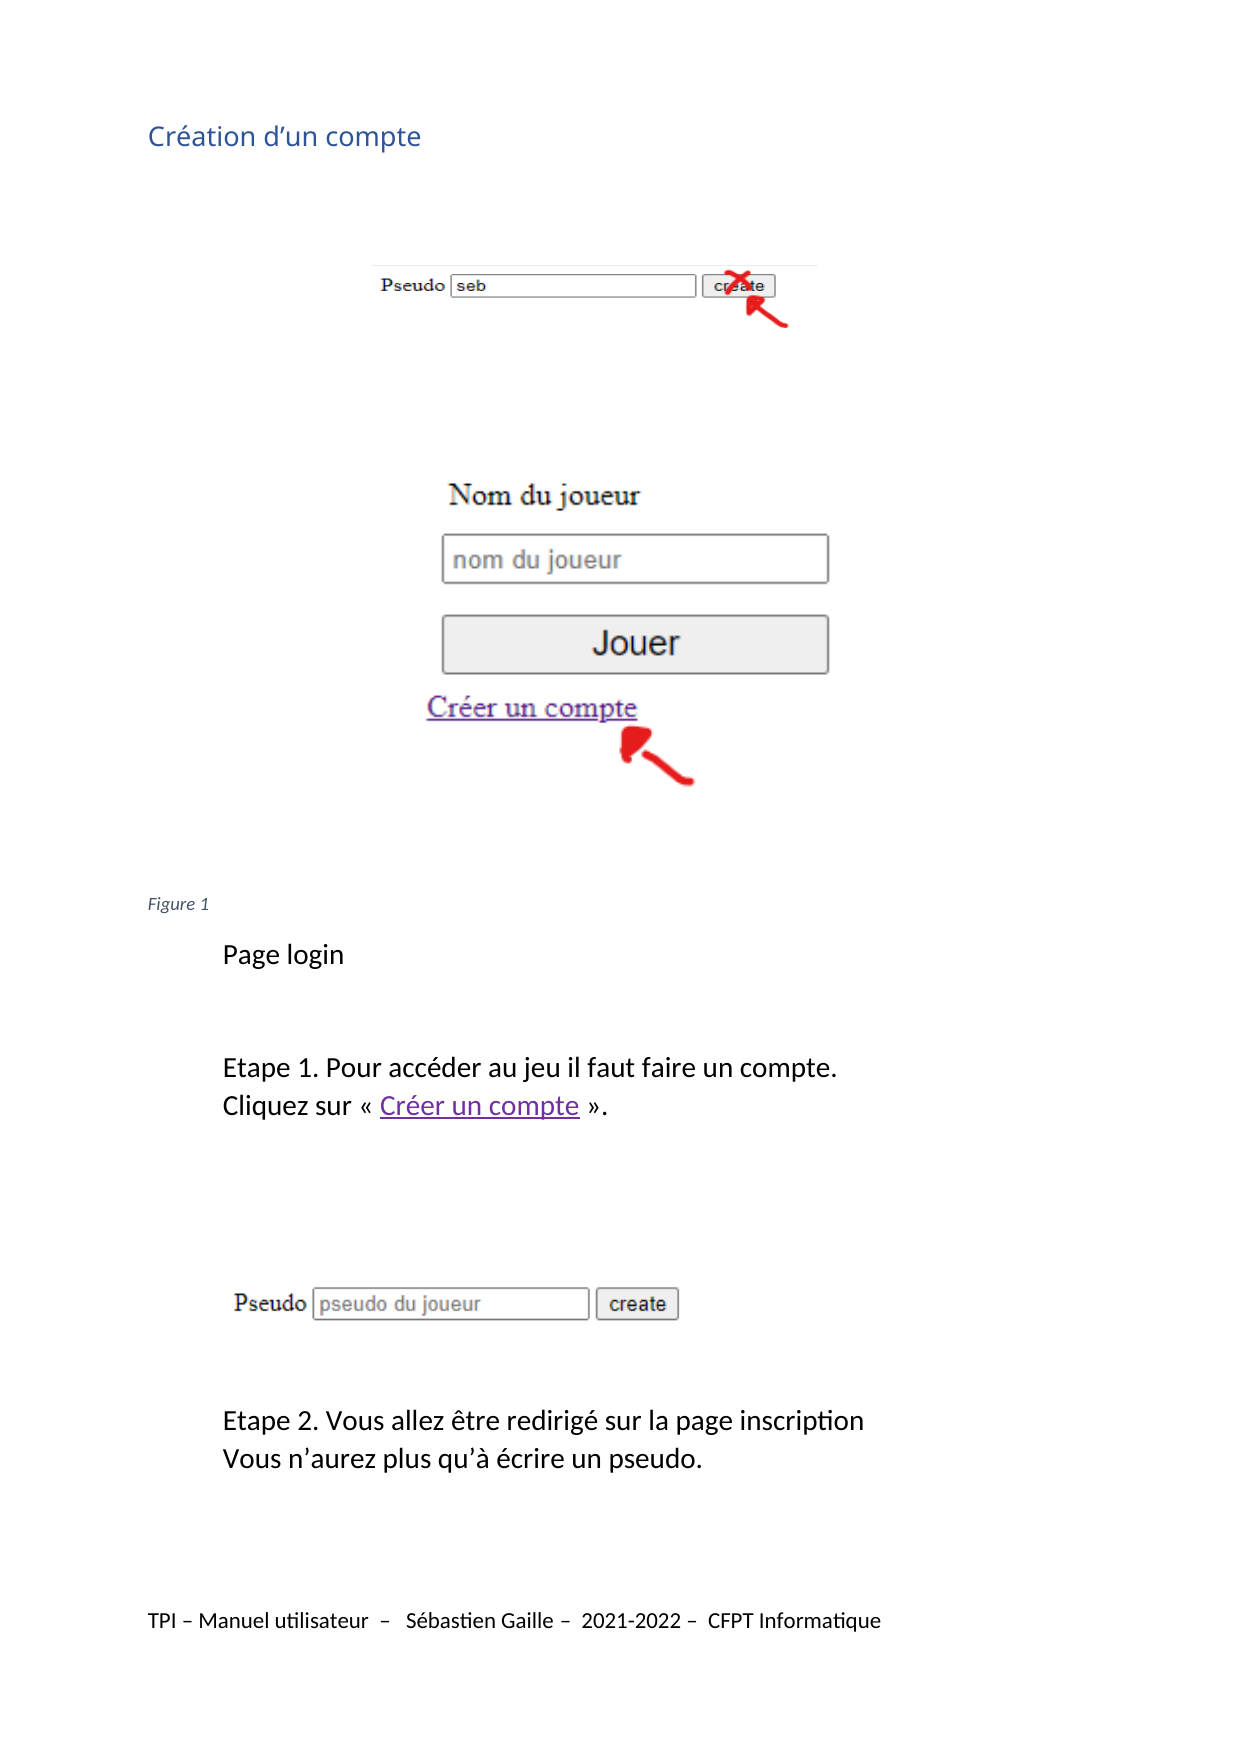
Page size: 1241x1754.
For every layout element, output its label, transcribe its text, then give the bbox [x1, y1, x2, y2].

list Page login [223, 936, 1093, 972]
list Cliquez sur « Créer un compte ». [223, 1087, 1093, 1122]
list Etape 2. Vous allez être redirigé sur la page inscription [223, 1402, 1093, 1438]
list Vous n’aurez plus qu’à écrire un pseudo. [223, 1440, 1093, 1476]
text Figure 1 [148, 892, 1093, 915]
list Etape 1. Pour accéder au jeu il faut faire un compte. [223, 1049, 1093, 1085]
subtitle Création d’un compte [148, 117, 1093, 154]
